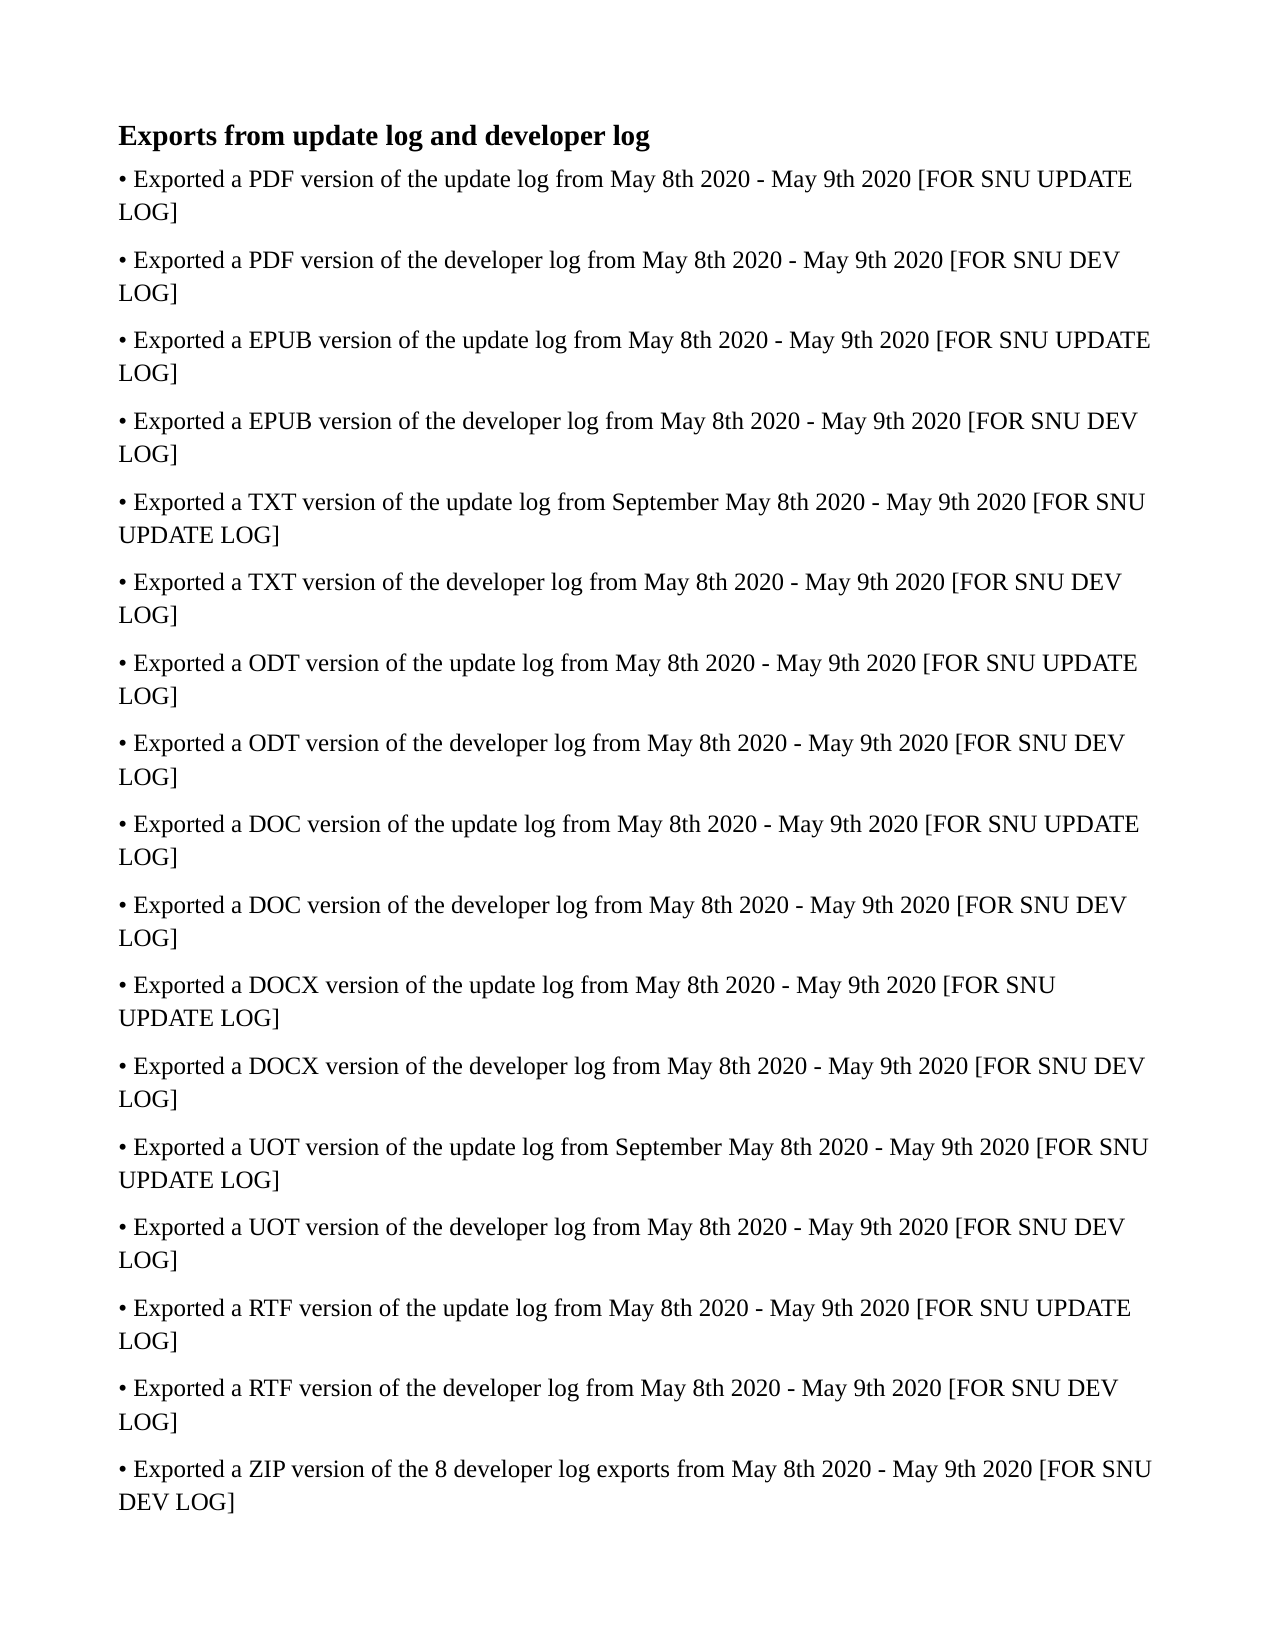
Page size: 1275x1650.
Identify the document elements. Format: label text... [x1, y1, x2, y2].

text • Exported a UOT version of the update log from September May 8th 2020 - May 9th 2020 [FOR SNU UPDATE LOG] [118, 1132, 1157, 1193]
text • Exported a PDF version of the update log from May 8th 2020 - May 9th 2020 [FOR SNU UPDATE LOG] [118, 164, 1157, 226]
text • Exported a TXT version of the developer log from May 8th 2020 - May 9th 2020 [FOR SNU DEV LOG] [118, 567, 1157, 629]
text • Exported a ODT version of the update log from May 8th 2020 - May 9th 2020 [FOR SNU UPDATE LOG] [118, 648, 1157, 710]
text • Exported a DOC version of the update log from May 8th 2020 - May 9th 2020 [FOR SNU UPDATE LOG] [118, 809, 1157, 871]
text • Exported a EPUB version of the update log from May 8th 2020 - May 9th 2020 [FOR SNU UPDATE LOG] [118, 325, 1157, 387]
text • Exported a PDF version of the developer log from May 8th 2020 - May 9th 2020 [FOR SNU DEV LOG] [118, 245, 1157, 307]
text • Exported a RTF version of the update log from May 8th 2020 - May 9th 2020 [FOR SNU UPDATE LOG] [118, 1293, 1157, 1355]
text • Exported a EPUB version of the developer log from May 8th 2020 - May 9th 2020 [FOR SNU DEV LOG] [118, 406, 1157, 468]
text • Exported a UOT version of the developer log from May 8th 2020 - May 9th 2020 [FOR SNU DEV LOG] [118, 1212, 1157, 1274]
text • Exported a ZIP version of the 8 developer log exports from May 8th 2020 - May 9th 2020 [FOR SNU DEV LOG] [118, 1454, 1157, 1516]
text • Exported a DOC version of the developer log from May 8th 2020 - May 9th 2020 [FOR SNU DEV LOG] [118, 890, 1157, 952]
text • Exported a DOCX version of the developer log from May 8th 2020 - May 9th 2020 [FOR SNU DEV LOG] [118, 1051, 1157, 1113]
subtitle Exports from update log and developer log [118, 118, 1157, 152]
text • Exported a TXT version of the update log from September May 8th 2020 - May 9th 2020 [FOR SNU UPDATE LOG] [118, 487, 1157, 548]
text • Exported a ODT version of the developer log from May 8th 2020 - May 9th 2020 [FOR SNU DEV LOG] [118, 728, 1157, 790]
text • Exported a RTF version of the developer log from May 8th 2020 - May 9th 2020 [FOR SNU DEV LOG] [118, 1373, 1157, 1435]
text • Exported a DOCX version of the update log from May 8th 2020 - May 9th 2020 [FOR SNU UPDATE LOG] [118, 970, 1157, 1032]
